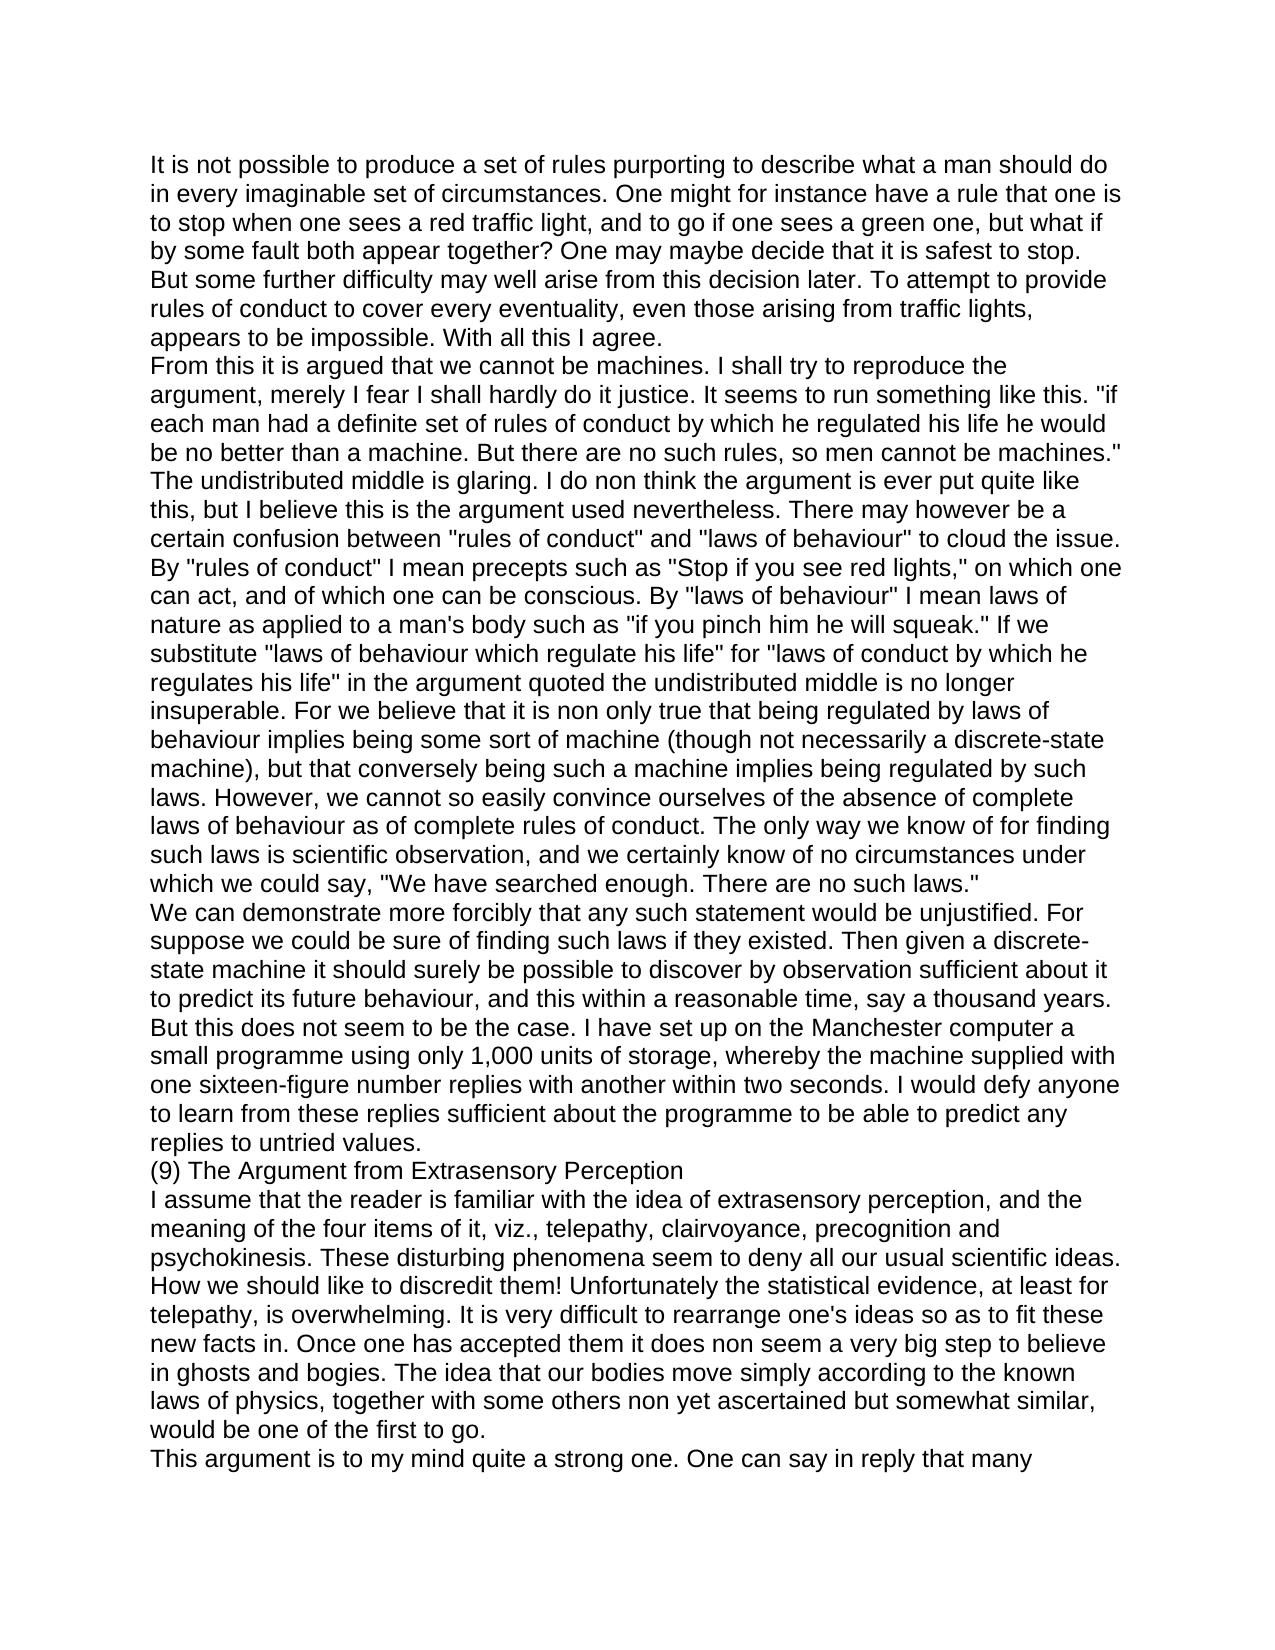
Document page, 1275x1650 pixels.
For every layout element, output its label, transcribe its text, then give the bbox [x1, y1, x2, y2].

text This argument is to my mind quite a strong one. One can say in reply that many [150, 1444, 1125, 1472]
text I assume that the reader is familiar with the idea of extrasensory perception, and the meaning of the four items of it, viz., telepathy, clairvoyance, precognition and psychokinesis. These disturbing phenomena seem to deny all our usual scientific ideas. How we should like to discredit them! Unfortunately the statistical evidence, at least for telepathy, is overwhelming. It is very difficult to rearrange one's ideas so as to fit these new facts in. Once one has accepted them it does non seem a very big step to believe in ghosts and bogies. The idea that our bodies move simply according to the known laws of physics, together with some others non yet ascertained but somewhat similar, would be one of the first to go. [150, 1185, 1125, 1444]
text From this it is argued that we cannot be machines. I shall try to reproduce the argument, merely I fear I shall hardly do it justice. It seems to run something like this. "if each man had a definite set of rules of conduct by which he regulated his life he would be no better than a machine. But there are no such rules, so men cannot be machines." The undistributed middle is glaring. I do non think the argument is ever put quite like this, but I believe this is the argument used nevertheless. There may however be a certain confusion between "rules of conduct" and "laws of behaviour" to cloud the issue. By "rules of conduct" I mean precepts such as "Stop if you see red lights," on which one can act, and of which one can be conscious. By "laws of behaviour" I mean laws of nature as applied to a man's body such as "if you pinch him he will squeak." If we substitute "laws of behaviour which regulate his life" for "laws of conduct by which he regulates his life" in the argument quoted the undistributed middle is no longer insuperable. For we believe that it is non only true that being regulated by laws of behaviour implies being some sort of machine (though not necessarily a discrete-state machine), but that conversely being such a machine implies being regulated by such laws. However, we cannot so easily convince ourselves of the absence of complete laws of behaviour as of complete rules of conduct. The only way we know of for finding such laws is scientific observation, and we certainly know of no circumstances under which we could say, "We have searched enough. There are no such laws." [150, 351, 1125, 897]
text We can demonstrate more forcibly that any such statement would be unjustified. For suppose we could be sure of finding such laws if they existed. Then given a discrete-state machine it should surely be possible to discover by observation sufficient about it to predict its future behaviour, and this within a reasonable time, say a thousand years. But this does not seem to be the case. I have set up on the Manchester computer a small programme using only 1,000 units of storage, whereby the machine supplied with one sixteen-figure number replies with another within two seconds. I would defy anyone to learn from these replies sufficient about the programme to be able to predict any replies to untried values. [150, 897, 1125, 1156]
text (9) The Argument from Extrasensory Perception [150, 1156, 1125, 1185]
text It is not possible to produce a set of rules purporting to describe what a man should do in every imaginable set of circumstances. One might for instance have a rule that one is to stop when one sees a red traffic light, and to go if one sees a green one, but what if by some fault both appear together? One may maybe decide that it is safest to stop. But some further difficulty may well arise from this decision later. To attempt to provide rules of conduct to cover every eventuality, even those arising from traffic lights, appears to be impossible. With all this I agree. [150, 150, 1125, 351]
